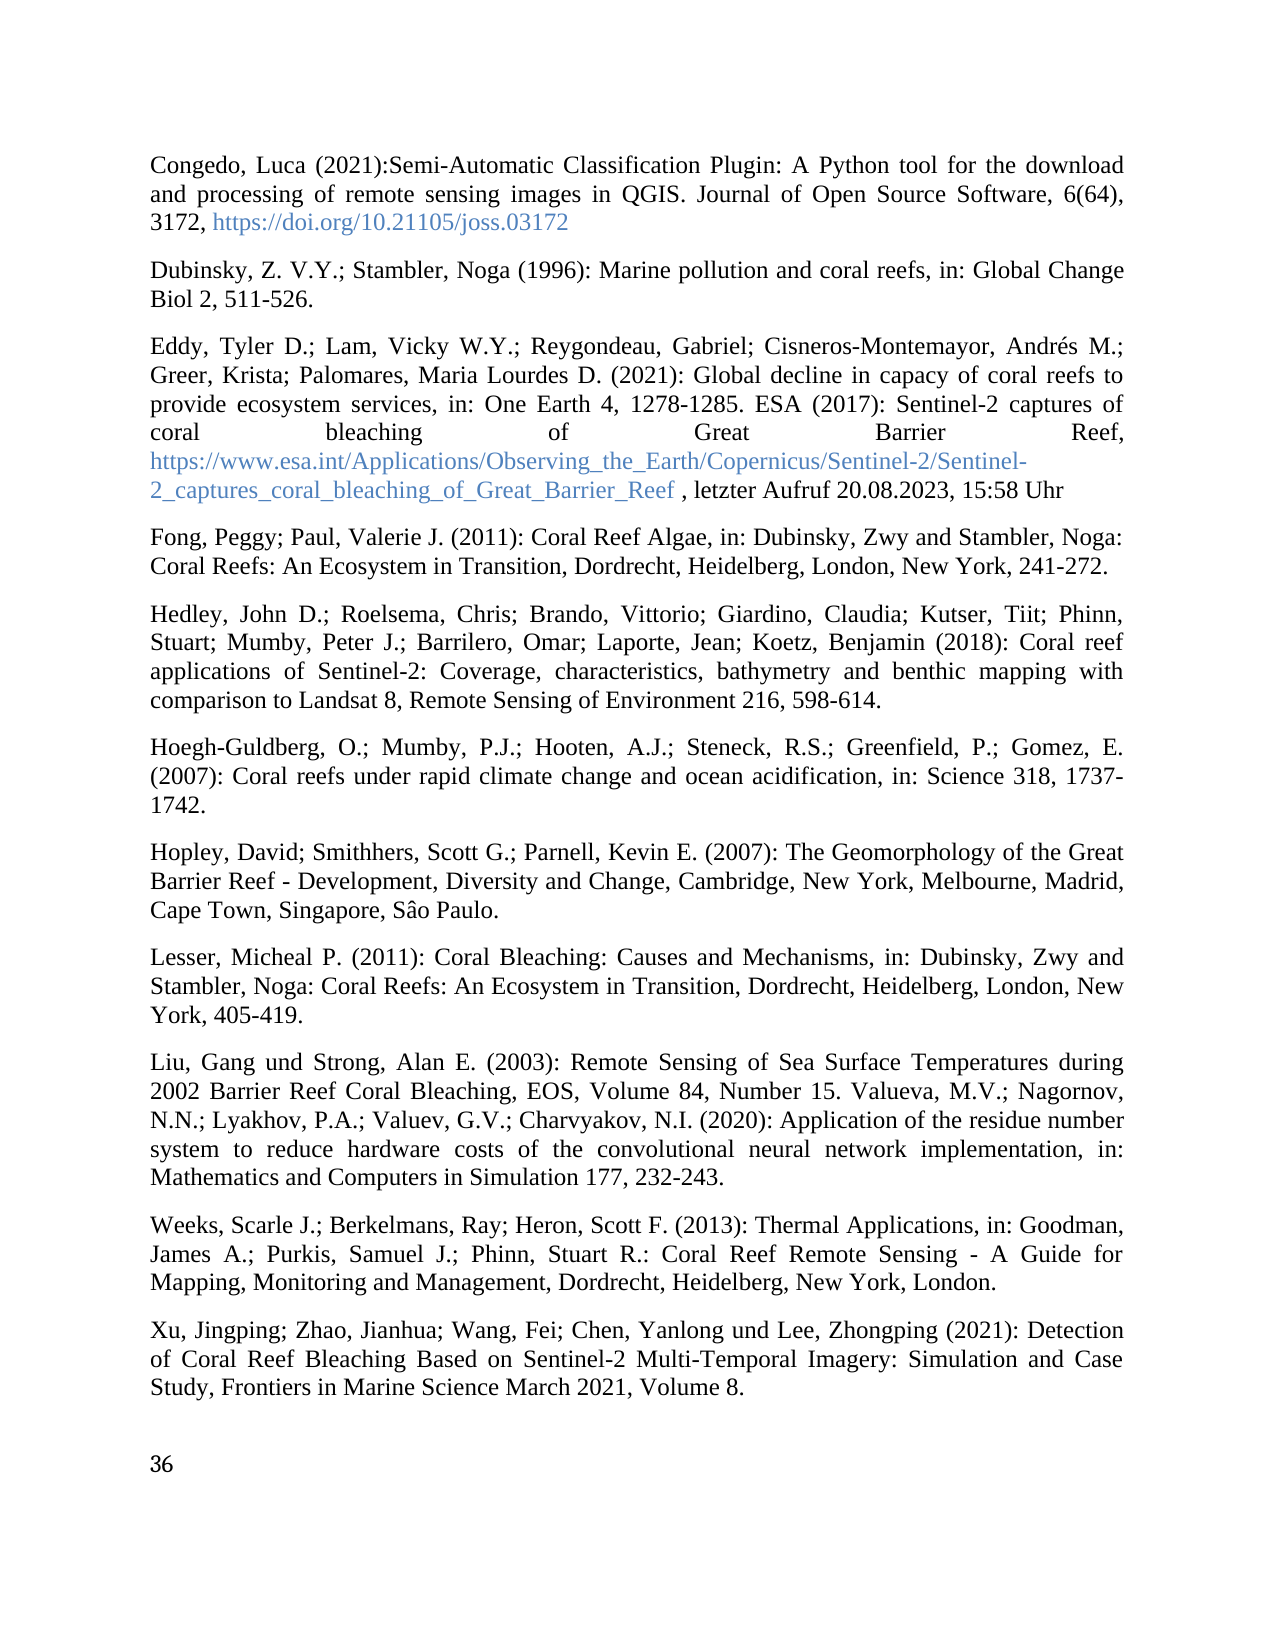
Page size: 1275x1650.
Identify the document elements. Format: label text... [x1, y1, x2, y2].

text Liu, Gang und Strong, Alan E. (2003): Remote Sensing of Sea Surface Temperatures during 2002 Barrier Reef Coral Bleaching, EOS, Volume 84, Number 15. Valueva, M.V.; Nagornov, N.N.; Lyakhov, P.A.; Valuev, G.V.; Charvyakov, N.I. (2020): Application of the residue number system to reduce hardware costs of the convolutional neural network implementation, in: Mathematics and Computers in Simulation 177, 232-243. [150, 1047, 1125, 1191]
text Hopley, David; Smithhers, Scott G.; Parnell, Kevin E. (2007): The Geomorphology of the Great Barrier Reef - Development, Diversity and Change, Cambridge, New York, Melbourne, Madrid, Cape Town, Singapore, Sâo Paulo. [150, 837, 1125, 924]
text Weeks, Scarle J.; Berkelmans, Ray; Heron, Scott F. (2013): Thermal Applications, in: Goodman, James A.; Purkis, Samuel J.; Phinn, Stuart R.: Coral Reef Remote Sensing - A Guide for Mapping, Monitoring and Management, Dordrecht, Heidelberg, New York, London. [150, 1210, 1125, 1296]
text Congedo, Luca (2021):Semi-Automatic Classification Plugin: A Python tool for the download and processing of remote sensing images in QGIS. Journal of Open Source Software, 6(64), 3172, https://doi.org/10.21105/joss.03172 [150, 150, 1125, 236]
text Hoegh-Guldberg, O.; Mumby, P.J.; Hooten, A.J.; Steneck, R.S.; Greenfield, P.; Gomez, E. (2007): Coral reefs under rapid climate change and ocean acidification, in: Science 318, 1737-1742. [150, 732, 1125, 819]
text Dubinsky, Z. V.Y.; Stambler, Noga (1996): Marine pollution and coral reefs, in: Global Change Biol 2, 511-526. [150, 255, 1125, 312]
text Hedley, John D.; Roelsema, Chris; Brando, Vittorio; Giardino, Claudia; Kutser, Tiit; Phinn, Stuart; Mumby, Peter J.; Barrilero, Omar; Laporte, Jean; Koetz, Benjamin (2018): Coral reef applications of Sentinel-2: Coverage, characteristics, bathymetry and benthic mapping with comparison to Landsat 8, Remote Sensing of Environment 216, 598-614. [150, 599, 1125, 714]
text Lesser, Micheal P. (2011): Coral Bleaching: Causes and Mechanisms, in: Dubinsky, Zwy and Stambler, Noga: Coral Reefs: An Ecosystem in Transition, Dordrecht, Heidelberg, London, New York, 405-419. [150, 942, 1125, 1029]
text Fong, Peggy; Paul, Valerie J. (2011): Coral Reef Algae, in: Dubinsky, Zwy and Stambler, Noga: Coral Reefs: An Ecosystem in Transition, Dordrecht, Heidelberg, London, New York, 241-272. [150, 522, 1125, 580]
text Eddy, Tyler D.; Lam, Vicky W.Y.; Reygondeau, Gabriel; Cisneros-Montemayor, Andrés M.; Greer, Krista; Palomares, Maria Lourdes D. (2021): Global decline in capacy of coral reefs to provide ecosystem services, in: One Earth 4, 1278-1285. ESA (2017): Sentinel-2 captures of coral bleaching of Great Barrier Reef, https://www.esa.int/Applications/Observing_the_Earth/Copernicus/Sentinel-2/Sentinel-2_captures_coral_bleaching_of_Great_Barrier_Reef , letzter Aufruf 20.08.2023, 15:58 Uhr [150, 331, 1125, 504]
text Xu, Jingping; Zhao, Jianhua; Wang, Fei; Chen, Yanlong und Lee, Zhongping (2021): Detection of Coral Reef Bleaching Based on Sentinel-2 Multi-Temporal Imagery: Simulation and Case Study, Frontiers in Marine Science March 2021, Volume 8. [150, 1315, 1125, 1401]
